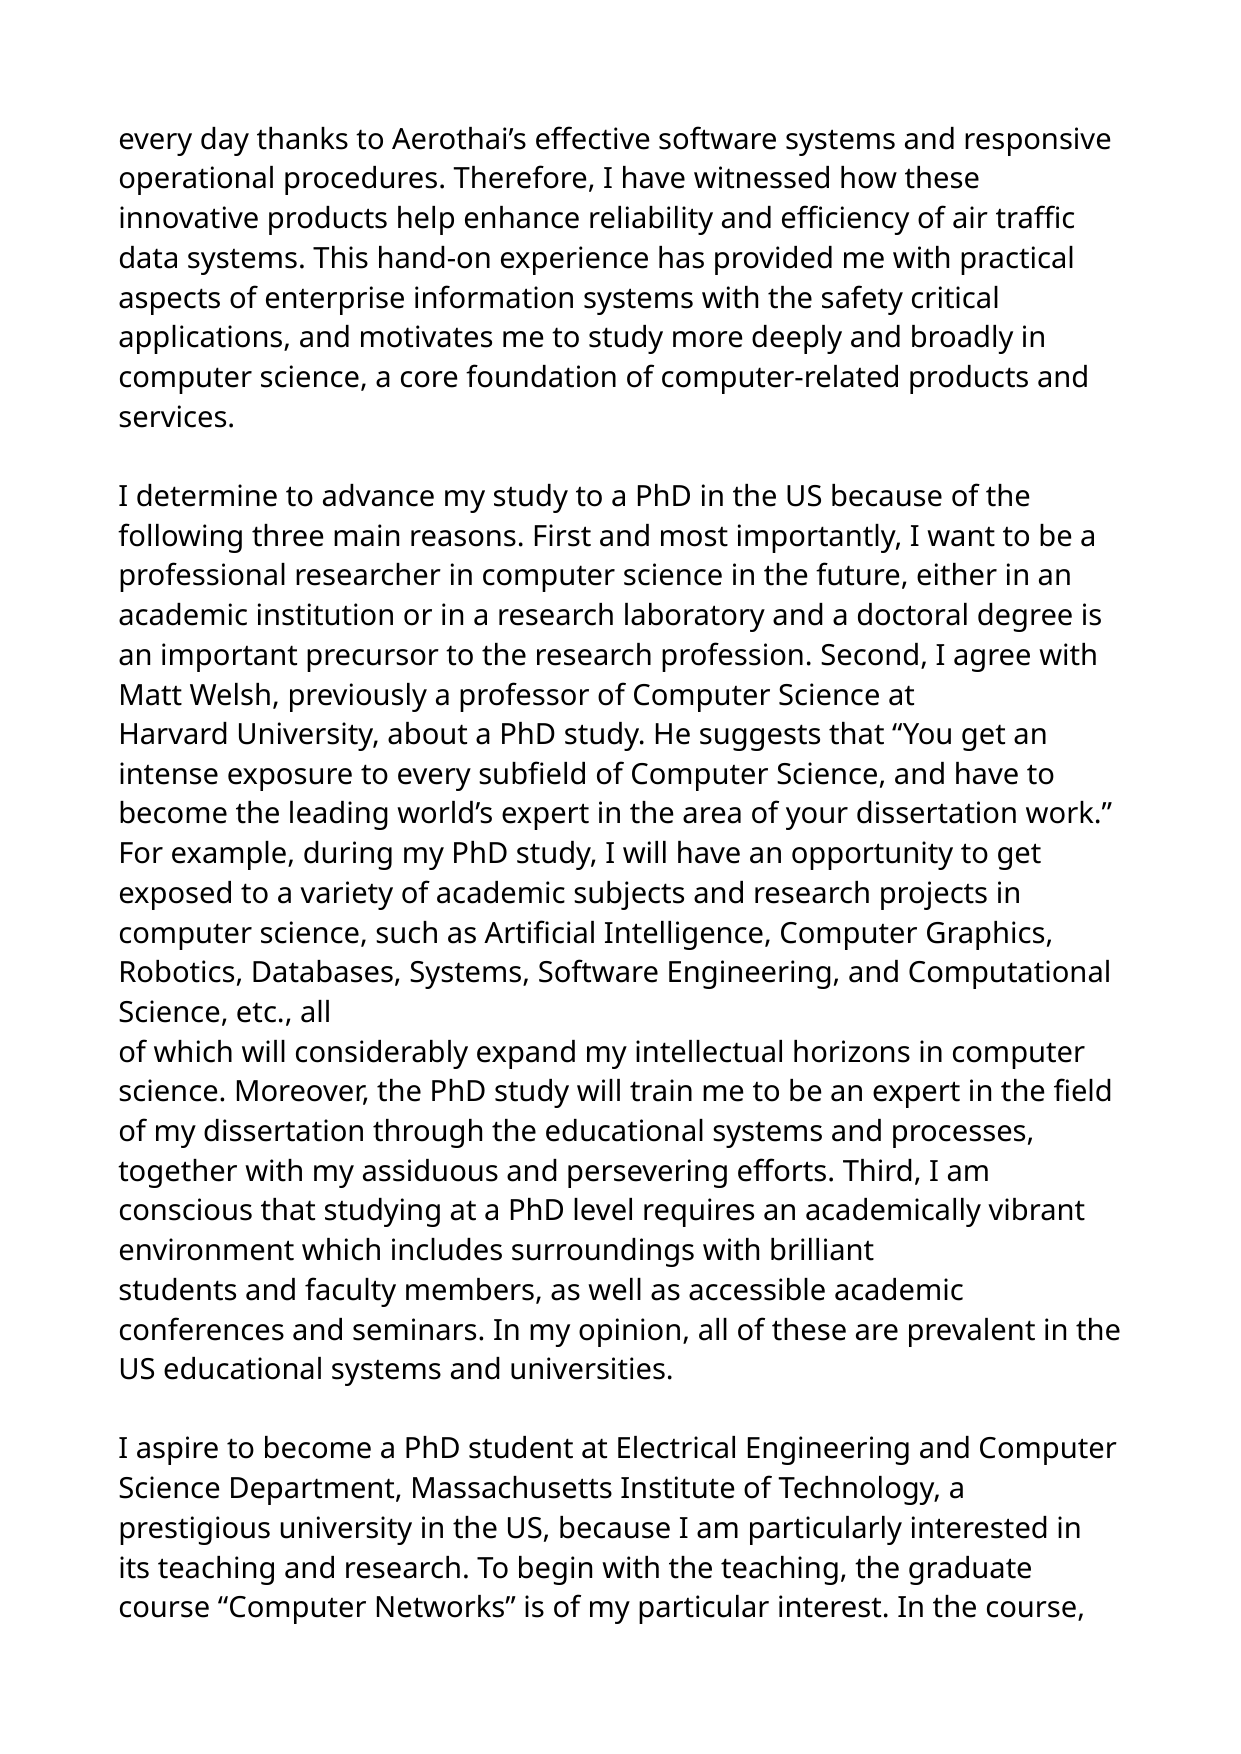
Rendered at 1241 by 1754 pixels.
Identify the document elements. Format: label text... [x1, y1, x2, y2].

text of which will considerably expand my intellectual horizons in computer science. Moreover, the PhD study will train me to be an expert in the field of my dissertation through the educational systems and processes, together with my assiduous and persevering efforts. Third, I am conscious that studying at a PhD level requires an academically vibrant environment which includes surroundings with brilliant [118, 1031, 1122, 1269]
text Harvard University, about a PhD study. He suggests that “You get an intense exposure to every subfield of Computer Science, and have to become the leading world’s expert in the area of your dissertation work.” For example, during my PhD study, I will have an opportunity to get exposed to a variety of academic subjects and research projects in computer science, such as Artificial Intelligence, Computer Graphics, Robotics, Databases, Systems, Software Engineering, and Computational Science, etc., all [118, 713, 1122, 1031]
text students and faculty members, as well as accessible academic conferences and seminars. In my opinion, all of these are prevalent in the US educational systems and universities. [118, 1269, 1122, 1388]
text I determine to advance my study to a PhD in the US because of the following three main reasons. First and most importantly, I want to be a professional researcher in computer science in the future, either in an academic institution or in a research laboratory and a doctoral degree is an important precursor to the research profession. Second, I agree with Matt Welsh, previously a professor of Computer Science at [118, 475, 1122, 713]
text I aspire to become a PhD student at Electrical Engineering and Computer Science Department, Massachusetts Institute of Technology, a prestigious university in the US, because I am particularly interested in its teaching and research. To begin with the teaching, the graduate course “Computer Networks” is of my particular interest. In the course, [118, 1428, 1122, 1626]
text every day thanks to Aerothai’s effective software systems and responsive operational procedures. Therefore, I have witnessed how these innovative products help enhance reliability and efficiency of air traffic data systems. This hand-on experience has provided me with practical aspects of enterprise information systems with the safety critical applications, and motivates me to study more deeply and broadly in computer science, a core foundation of computer-related products and services. [118, 118, 1122, 436]
